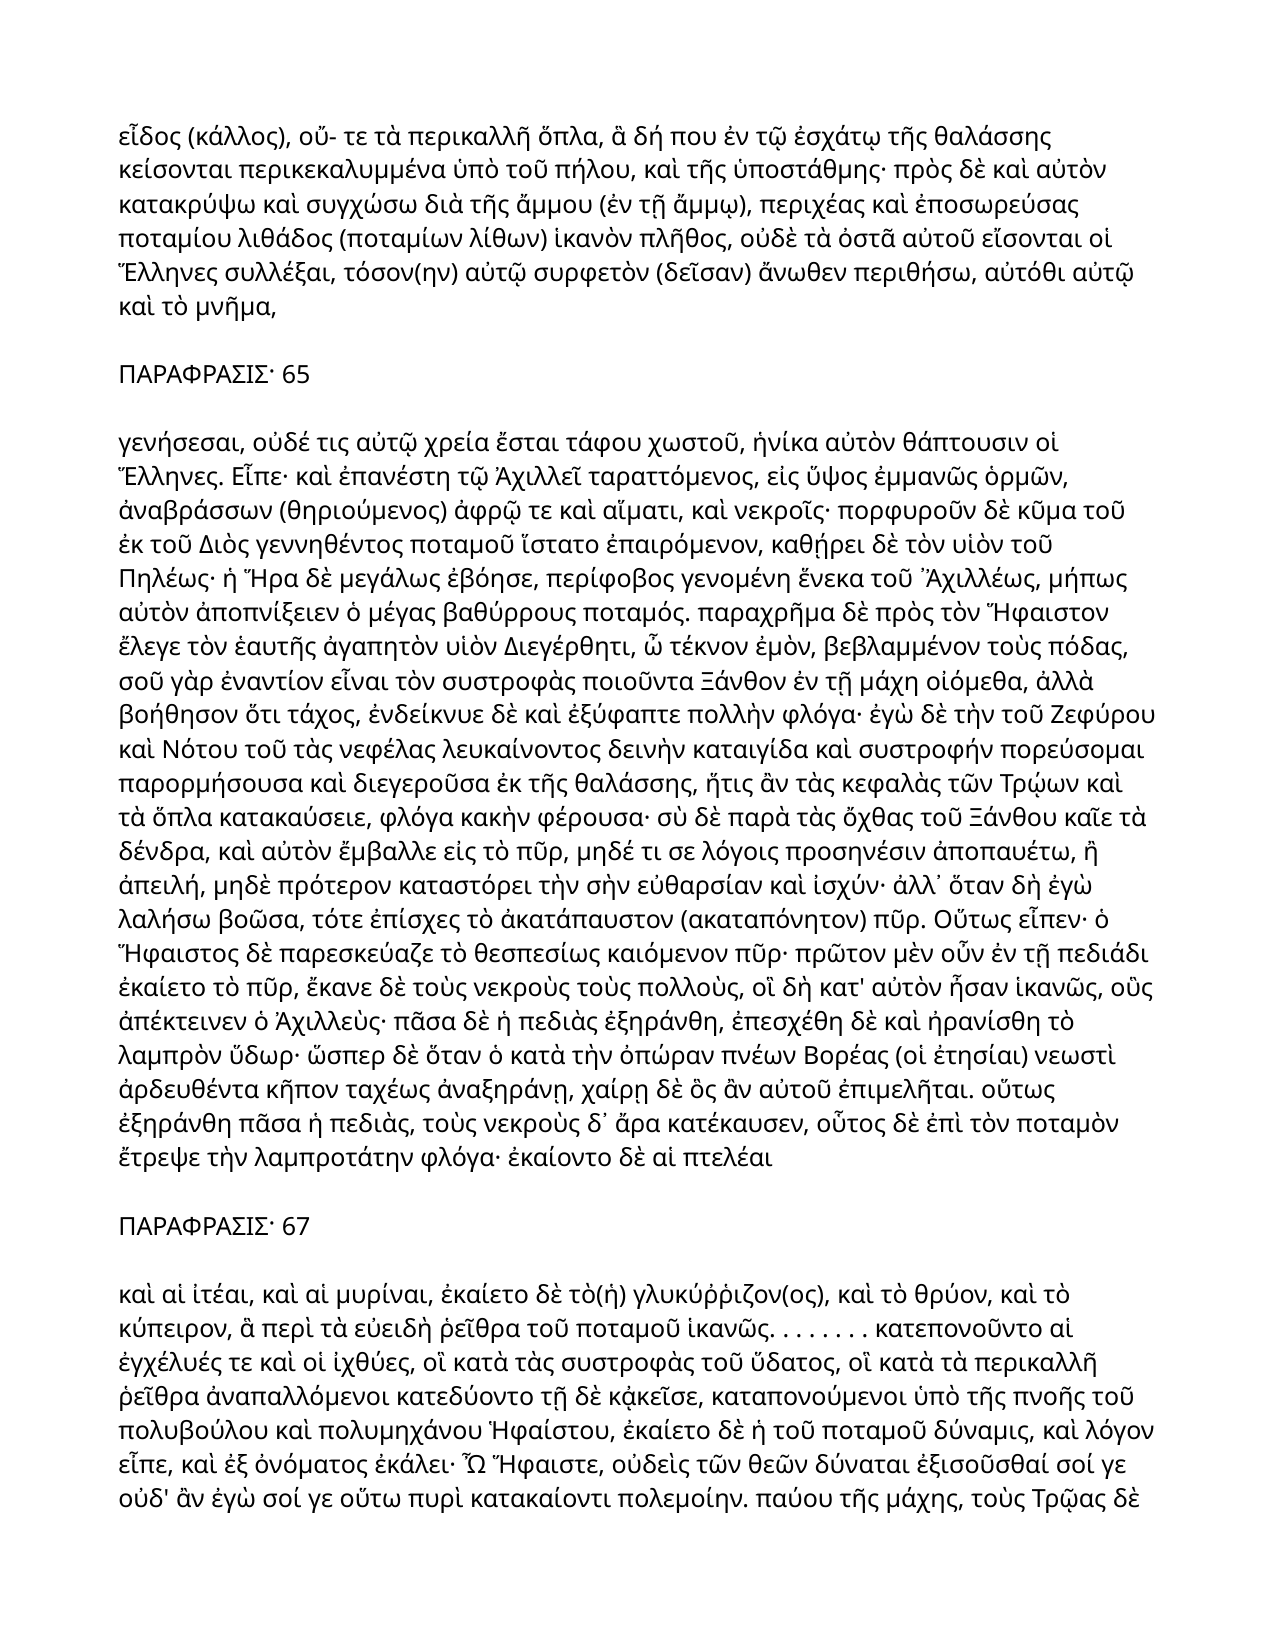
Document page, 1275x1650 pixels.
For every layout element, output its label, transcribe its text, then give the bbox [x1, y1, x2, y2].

text εἶδος (κάλλος), οὔ- τε τὰ περικαλλῆ ὅπλα, ἃ δή που ἐν τῷ ἐσχάτῳ τῆς θαλάσσης κείσονται περικεκαλυμμένα ὑπὸ τοῦ πήλου, καὶ τῆς ὑποστάθμης· πρὸς δὲ καὶ αὐτὸν κατακρύψω καὶ συγχώσω διὰ τῆς ἄμμου (ἐν τῇ ἄμμῳ), περιχέας καὶ ἐποσωρεύσας ποταμίου λιθάδος (ποταμίων λίθων) ἱκανὸν πλῆθος, οὐδὲ τὰ ὀστᾶ αὐτοῦ εἴσονται οἱ Ἕλληνες συλλέξαι, τόσον(ην) αὐτῷ συρφετὸν (δεῖσαν) ἄνωθεν περιθήσω, αὐτόθι αὐτῷ καὶ τὸ μνῆμα, [118, 118, 1157, 322]
text ΠΑΡΑΦΡΑΣΙΣ· 67 [118, 1208, 1157, 1242]
text καὶ αἱ ἰτέαι, καὶ αἱ μυρίναι, ἐκαίετο δὲ τὸ(ἡ) γλυκύῤῥιζον(ος), καὶ τὸ θρύον, καὶ τὸ κύπειρον, ἃ περὶ τὰ εὐειδὴ ῥεῖθρα τοῦ ποταμοῦ ἱκανῶς. . . . . . . . κατεπονοῦντο αἱ ἐγχέλυές τε καὶ οἱ ἰχθύες, οἳ κατὰ τὰς συστροφὰς τοῦ ὕδατος, οἳ κατὰ τὰ περικαλλῆ ῥεῖθρα ἀναπαλλόμενοι κατεδύοντο τῇ δὲ κᾀκεῖσε, καταπονούμενοι ὑπὸ τῆς πνοῆς τοῦ πολυβούλου καὶ πολυμηχάνου Ἡφαίστου, ἐκαίετο δὲ ἡ τοῦ ποταμοῦ δύναμις, καὶ λόγον εἶπε, καὶ ἐξ ὀνόματος ἐκάλει· Ὦ Ἥφαιστε, οὐδεὶς τῶν θεῶν δύναται ἐξισοῦσθαί σοί γε οὐδ' ἂν ἐγὼ σοί γε οὕτω πυρὶ κατακαίοντι πολεμοίην. παύου τῆς μάχης, τοὺς Τρῷας δὲ [118, 1276, 1157, 1515]
text ΠΑΡΑΦΡΑΣΙΣ· 65 [118, 357, 1157, 391]
text γενήσεσαι, οὐδέ τις αὐτῷ χρεία ἔσται τάφου χωστοῦ, ἡνίκα αὐτὸν θάπτουσιν οἱ Ἕλληνες. Εἶπε· καὶ ἐπανέστη τῷ Ἀχιλλεῖ ταραττόμενος, εἰς ὕψος ἐμμανῶς ὁρμῶν, ἀναβράσσων (θηριούμενος) ἀφρῷ τε καὶ αἵματι, καὶ νεκροῖς· πορφυροῦν δὲ κῦμα τοῦ ἐκ τοῦ Διὸς γεννηθέντος ποταμοῦ ἵστατο ἐπαιρόμενον, καθῄρει δὲ τὸν υἱὸν τοῦ Πηλέως· ἡ Ἥρα δὲ μεγάλως ἐβόησε, περίφοβος γενομένη ἕνεκα τοῦ ᾿Ἀχιλλέως, μήπως αὐτὸν ἀποπνίξειεν ὁ μέγας βαθύρρους ποταμός. παραχρῆμα δὲ πρὸς τὸν Ἥφαιστον ἔλεγε τὸν ἑαυτῆς ἀγαπητὸν υἱὸν Διεγέρθητι, ὦ τέκνον ἐμὸν, βεβλαμμένον τοὺς πόδας, σοῦ γὰρ ἐναντίον εἶναι τὸν συστροφὰς ποιοῦντα Ξάνθον ἐν τῇ μάχη οἰόμεθα, ἀλλὰ βοήθησον ὅτι τάχος, ἐνδείκνυε δὲ καὶ ἐξύφαπτε πολλὴν φλόγα· ἐγὼ δὲ τὴν τοῦ Ζεφύρου καὶ Νότου τοῦ τὰς νεφέλας λευκαίνοντος δεινὴν καταιγίδα καὶ συστροφήν πορεύσομαι παρορμήσουσα καὶ διεγεροῦσα ἐκ τῆς θαλάσσης, ἥτις ἂν τὰς κεφαλὰς τῶν Τρῴων καὶ τὰ ὅπλα κατακαύσειε, φλόγα κακὴν φέρουσα· σὺ δὲ παρὰ τὰς ὄχθας τοῦ Ξάνθου καῖε τὰ δένδρα, καὶ αὐτὸν ἔμβαλλε εἰς τὸ πῦρ, μηδέ τι σε λόγοις προσηνέσιν ἀποπαυέτω, ἢ ἀπειλή, μηδὲ πρότερον καταστόρει τὴν σὴν εὐθαρσίαν καὶ ἰσχύν· ἀλλ᾽ ὅταν δὴ ἐγὼ λαλήσω βοῶσα, τότε ἐπίσχες τὸ ἀκατάπαυστον (ακαταπόνητον) πῦρ. Οὕτως εἶπεν· ὁ Ἥφαιστος δὲ παρεσκεύαζε τὸ θεσπεσίως καιόμενον πῦρ· πρῶτον μὲν οὖν ἐν τῇ πεδιάδι ἐκαίετο τὸ πῦρ, ἔκανε δὲ τοὺς νεκροὺς τοὺς πολλοὺς, οἳ δὴ κατ' αὐτὸν ἦσαν ἱκανῶς, οὓς ἀπέκτεινεν ὁ Ἀχιλλεὺς· πᾶσα δὲ ἡ πεδιὰς ἐξηράνθη, ἐπεσχέθη δὲ καὶ ἠρανίσθη τὸ λαμπρὸν ὕδωρ· ὥσπερ δὲ ὅταν ὁ κατὰ τὴν ὀπώραν πνέων Βορέας (οἱ ἐτησίαι) νεωστὶ ἀρδευθέντα κῆπον ταχέως ἀναξηράνῃ, χαίρῃ δὲ ὃς ἂν αὐτοῦ ἐπιμελῆται. οὕτως ἐξηράνθη πᾶσα ἡ πεδιὰς, τοὺς νεκροὺς δ᾽ ἄρα κατέκαυσεν, οὗτος δὲ ἐπὶ τὸν ποταμὸν ἔτρεψε τὴν λαμπροτάτην φλόγα· ἐκαίοντο δὲ αἱ πτελέαι [118, 425, 1157, 1174]
